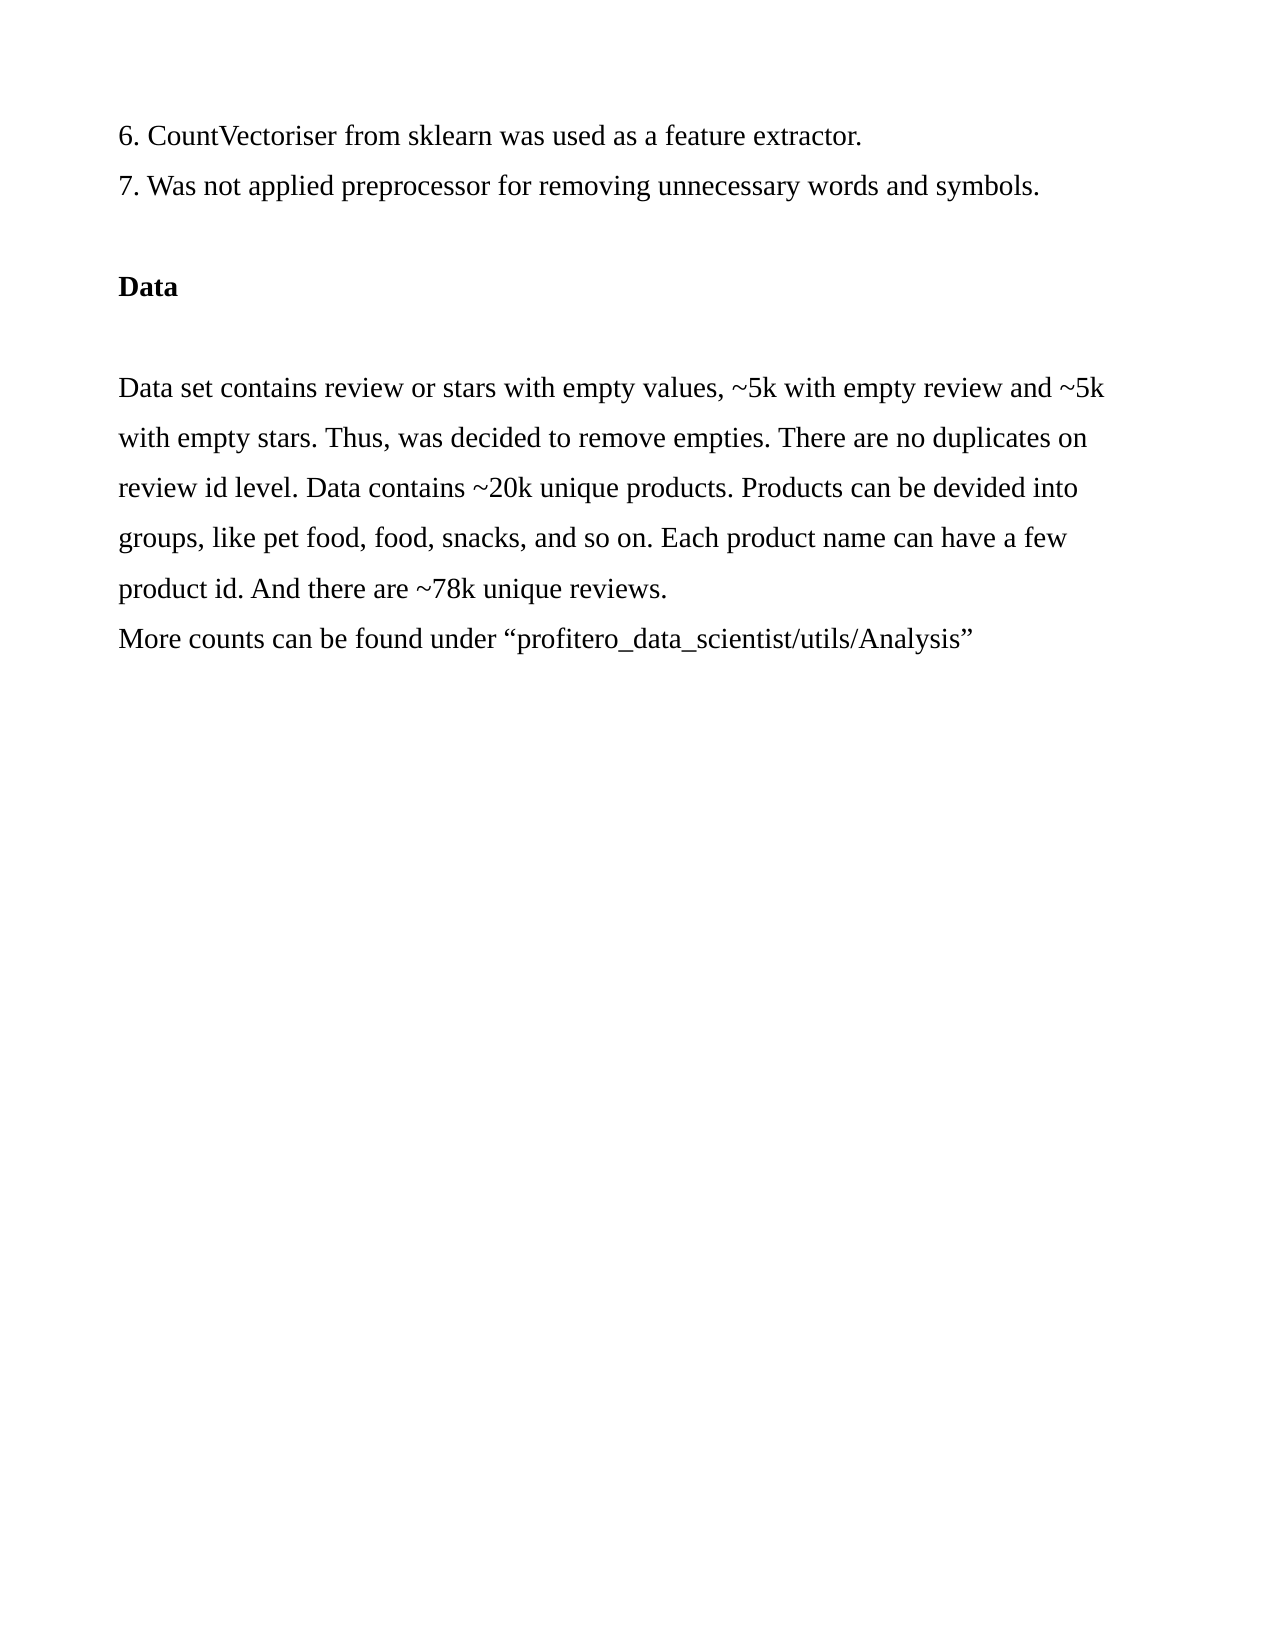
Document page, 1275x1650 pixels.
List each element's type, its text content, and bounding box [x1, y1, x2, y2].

text 7. Was not applied preprocessor for removing unnecessary words and symbols. [118, 168, 1157, 202]
text Data set contains review or stars with empty values, ~5k with empty review and ~5k with empty stars. Thus, was decided to remove empties. There are no duplicates on review id level. Data contains ~20k unique products. Products can be devided into groups, like pet food, food, snacks, and so on. Each product name can have a few product id. And there are ~78k unique reviews. [118, 370, 1157, 604]
text More counts can be found under “profitero_data_scientist/utils/Analysis” [118, 621, 1157, 655]
text 6. CountVectoriser from sklearn was used as a feature extractor. [118, 118, 1157, 152]
text Data [118, 269, 1157, 303]
